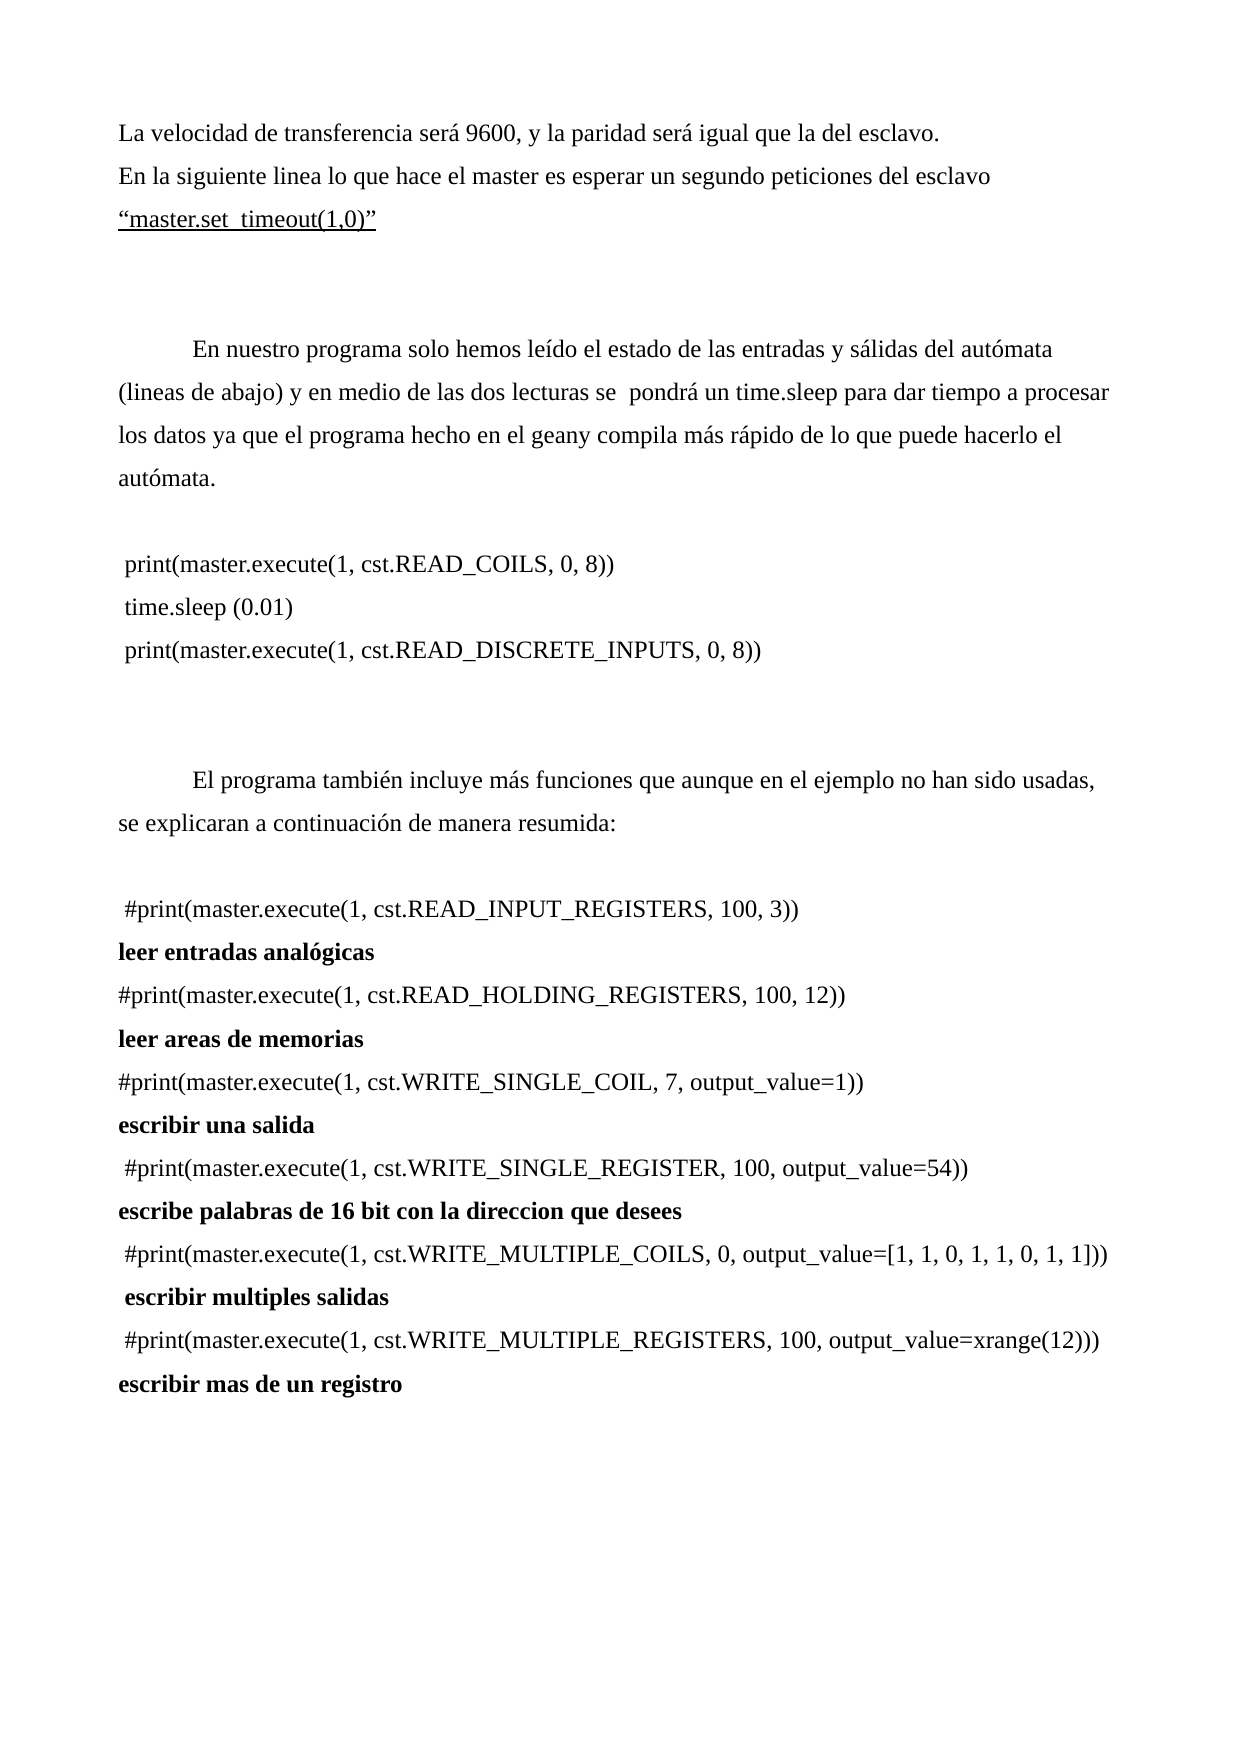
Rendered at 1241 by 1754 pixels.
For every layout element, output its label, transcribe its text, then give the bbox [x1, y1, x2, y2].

text escribe palabras de 16 bit con la direccion que desees [118, 1196, 1122, 1225]
text #print(master.execute(1, cst.WRITE_MULTIPLE_COILS, 0, output_value=[1, 1, 0, 1, 1, 0, 1, 1])) [118, 1239, 1122, 1268]
text escribir una salida [118, 1110, 1122, 1139]
text En nuestro programa solo hemos leído el estado de las entradas y sálidas del autómata (lineas de abajo) y en medio de las dos lecturas se pondrá un time.sleep para dar tiempo a procesar los datos ya que el programa hecho en el geany compila más rápido de lo que puede hacerlo el autómata. [118, 334, 1122, 492]
text La velocidad de transferencia será 9600, y la paridad será igual que la del esclavo. [118, 118, 1122, 147]
text #print(master.execute(1, cst.WRITE_SINGLE_REGISTER, 100, output_value=54)) [118, 1153, 1122, 1182]
text leer areas de memorias [118, 1024, 1122, 1052]
text #print(master.execute(1, cst.READ_INPUT_REGISTERS, 100, 3)) [118, 894, 1122, 923]
text escribir multiples salidas [118, 1282, 1122, 1311]
text #print(master.execute(1, cst.READ_HOLDING_REGISTERS, 100, 12)) [118, 981, 1122, 1009]
text leer entradas analógicas [118, 937, 1122, 966]
text time.sleep (0.01) [118, 592, 1122, 621]
text escribir mas de un registro [118, 1369, 1122, 1397]
text En la siguiente linea lo que hace el master es esperar un segundo peticiones del esclavo “master.set_timeout(1,0)” [118, 161, 1122, 233]
text #print(master.execute(1, cst.WRITE_MULTIPLE_REGISTERS, 100, output_value=xrange(12))) [118, 1326, 1122, 1354]
text #print(master.execute(1, cst.WRITE_SINGLE_COIL, 7, output_value=1)) [118, 1067, 1122, 1096]
text El programa también incluye más funciones que aunque en el ejemplo no han sido usadas, se explicaran a continuación de manera resumida: [118, 765, 1122, 837]
text print(master.execute(1, cst.READ_DISCRETE_INPUTS, 0, 8)) [118, 636, 1122, 664]
text print(master.execute(1, cst.READ_COILS, 0, 8)) [118, 549, 1122, 578]
